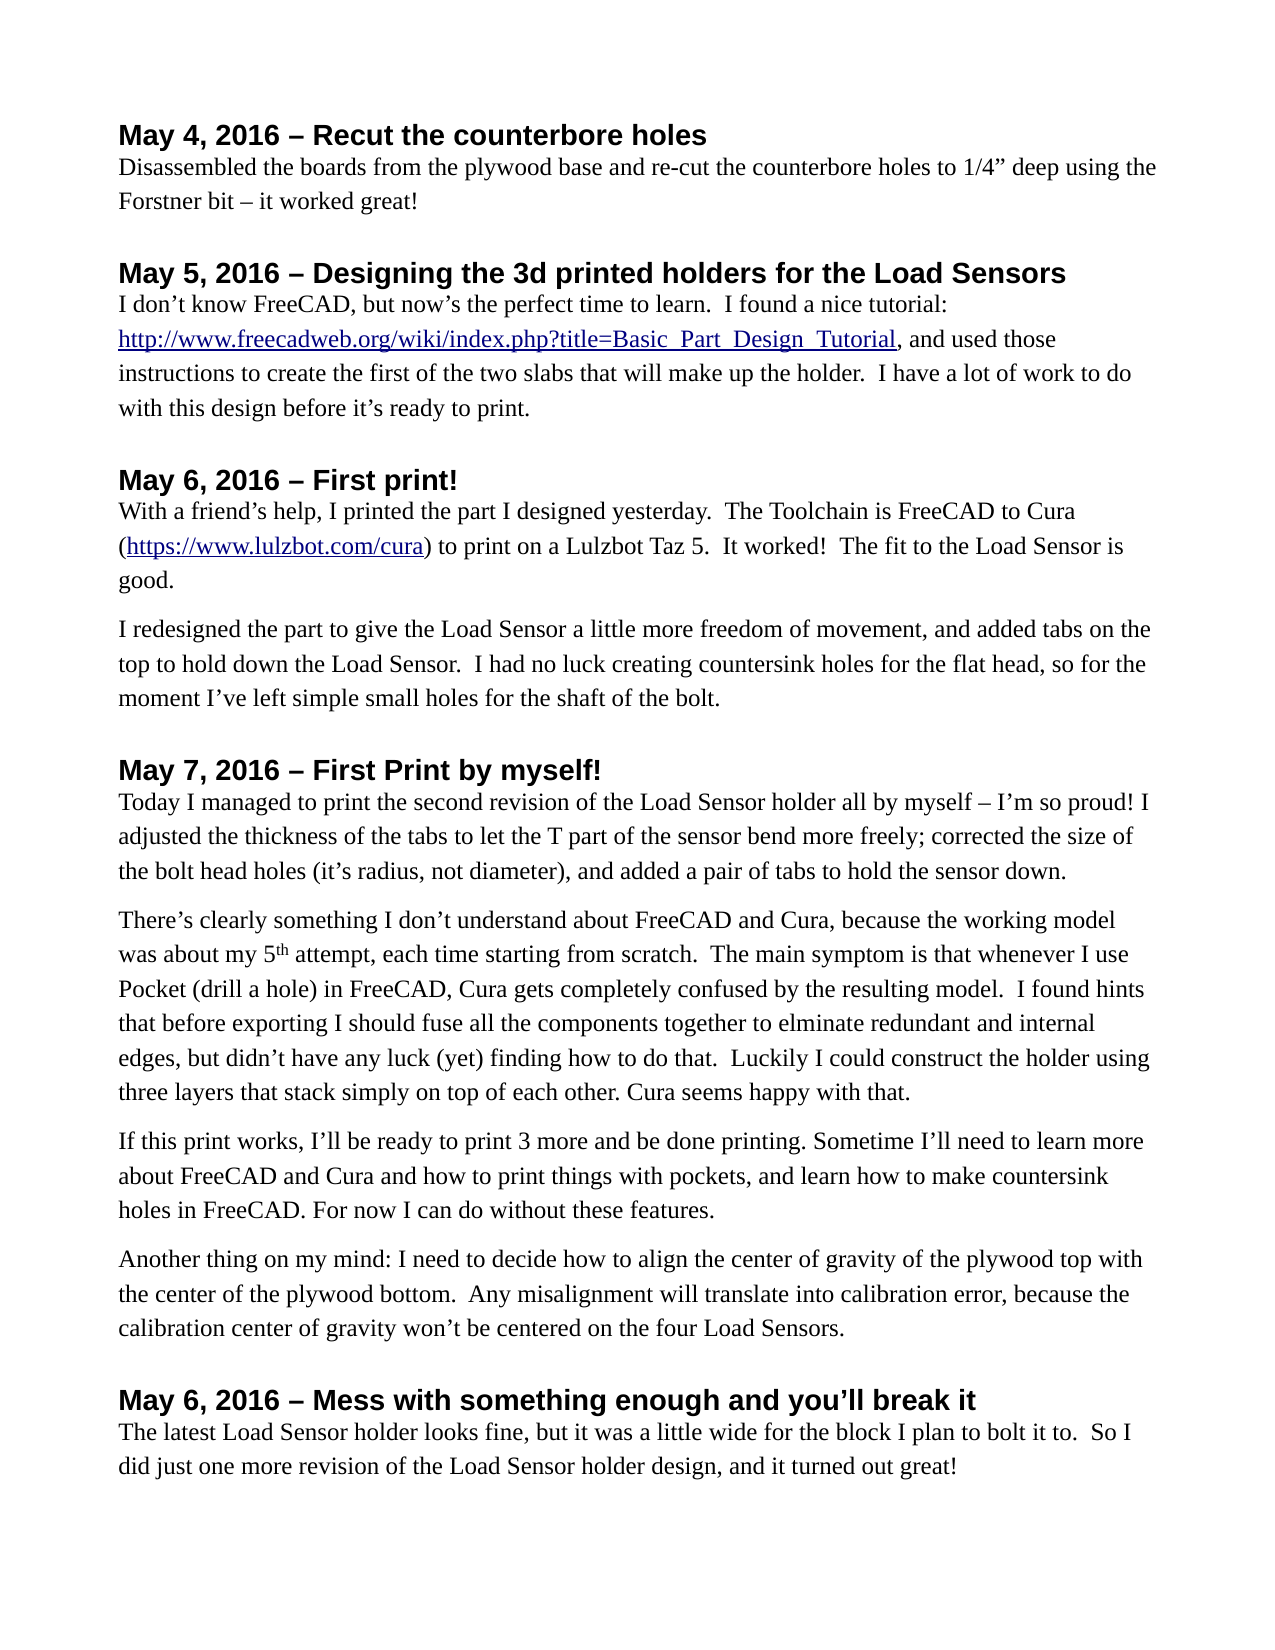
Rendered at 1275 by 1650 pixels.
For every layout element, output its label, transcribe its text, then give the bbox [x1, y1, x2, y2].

subtitle May 6, 2016 – Mess with something enough and you’ll break it [118, 1383, 1157, 1417]
text With a friend’s help, I printed the part I designed yesterday. The Toolchain is FreeCAD to Cura (https://www.lulzbot.com/cura) to print on a Lulzbot Taz 5. It worked! The fit to the Load Sensor is good. [118, 496, 1157, 594]
subtitle May 4, 2016 – Recut the counterbore holes [118, 118, 1157, 152]
subtitle May 6, 2016 – First print! [118, 463, 1157, 496]
subtitle May 5, 2016 – Designing the 3d printed holders for the Load Sensors [118, 256, 1157, 289]
text I redesigned the part to give the Load Sensor a little more freedom of movement, and added tabs on the top to hold down the Load Sensor. I had no luck creating countersink holes for the flat head, so for the moment I’ve left simple small holes for the shaft of the bolt. [118, 614, 1157, 712]
text Another thing on my mind: I need to decide how to align the center of gravity of the plywood top with the center of the plywood bottom. Any misalignment will translate into calibration error, because the calibration center of gravity won’t be centered on the four Load Sensors. [118, 1244, 1157, 1342]
text I don’t know FreeCAD, but now’s the perfect time to learn. I found a nice tutorial: http://www.freecadweb.org/wiki/index.php?title=Basic_Part_Design_Tutorial, and used those instructions to create the first of the two slabs that will make up the holder. I have a lot of work to do with this design before it’s ready to print. [118, 289, 1157, 422]
subtitle May 7, 2016 – First Print by myself! [118, 753, 1157, 787]
text The latest Load Sensor holder looks fine, but it was a little wide for the block I plan to bolt it to. So I did just one more revision of the Load Sensor holder design, and it turned out great! [118, 1417, 1157, 1480]
text Disassembled the boards from the plywood base and re-cut the counterbore holes to 1/4” deep using the Forstner bit – it worked great! [118, 152, 1157, 215]
text Today I managed to print the second revision of the Load Sensor holder all by myself – I’m so proud! I adjusted the thickness of the tabs to let the T part of the sensor bend more freely; corrected the size of the bolt head holes (it’s radius, not diameter), and added a pair of tabs to hold the sensor down. [118, 787, 1157, 884]
text There’s clearly something I don’t understand about FreeCAD and Cura, because the working model was about my 5th attempt, each time starting from scratch. The main symptom is that whenever I use Pocket (drill a hole) in FreeCAD, Cura gets completely confused by the resulting model. I found hints that before exporting I should fuse all the components together to elminate redundant and internal edges, but didn’t have any luck (yet) finding how to do that. Luckily I could construct the holder using three layers that stack simply on top of each other. Cura seems happy with that. [118, 905, 1157, 1106]
text If this print works, I’ll be ready to print 3 more and be done printing. Sometime I’ll need to learn more about FreeCAD and Cura and how to print things with pockets, and learn how to make countersink holes in FreeCAD. For now I can do without these features. [118, 1126, 1157, 1224]
